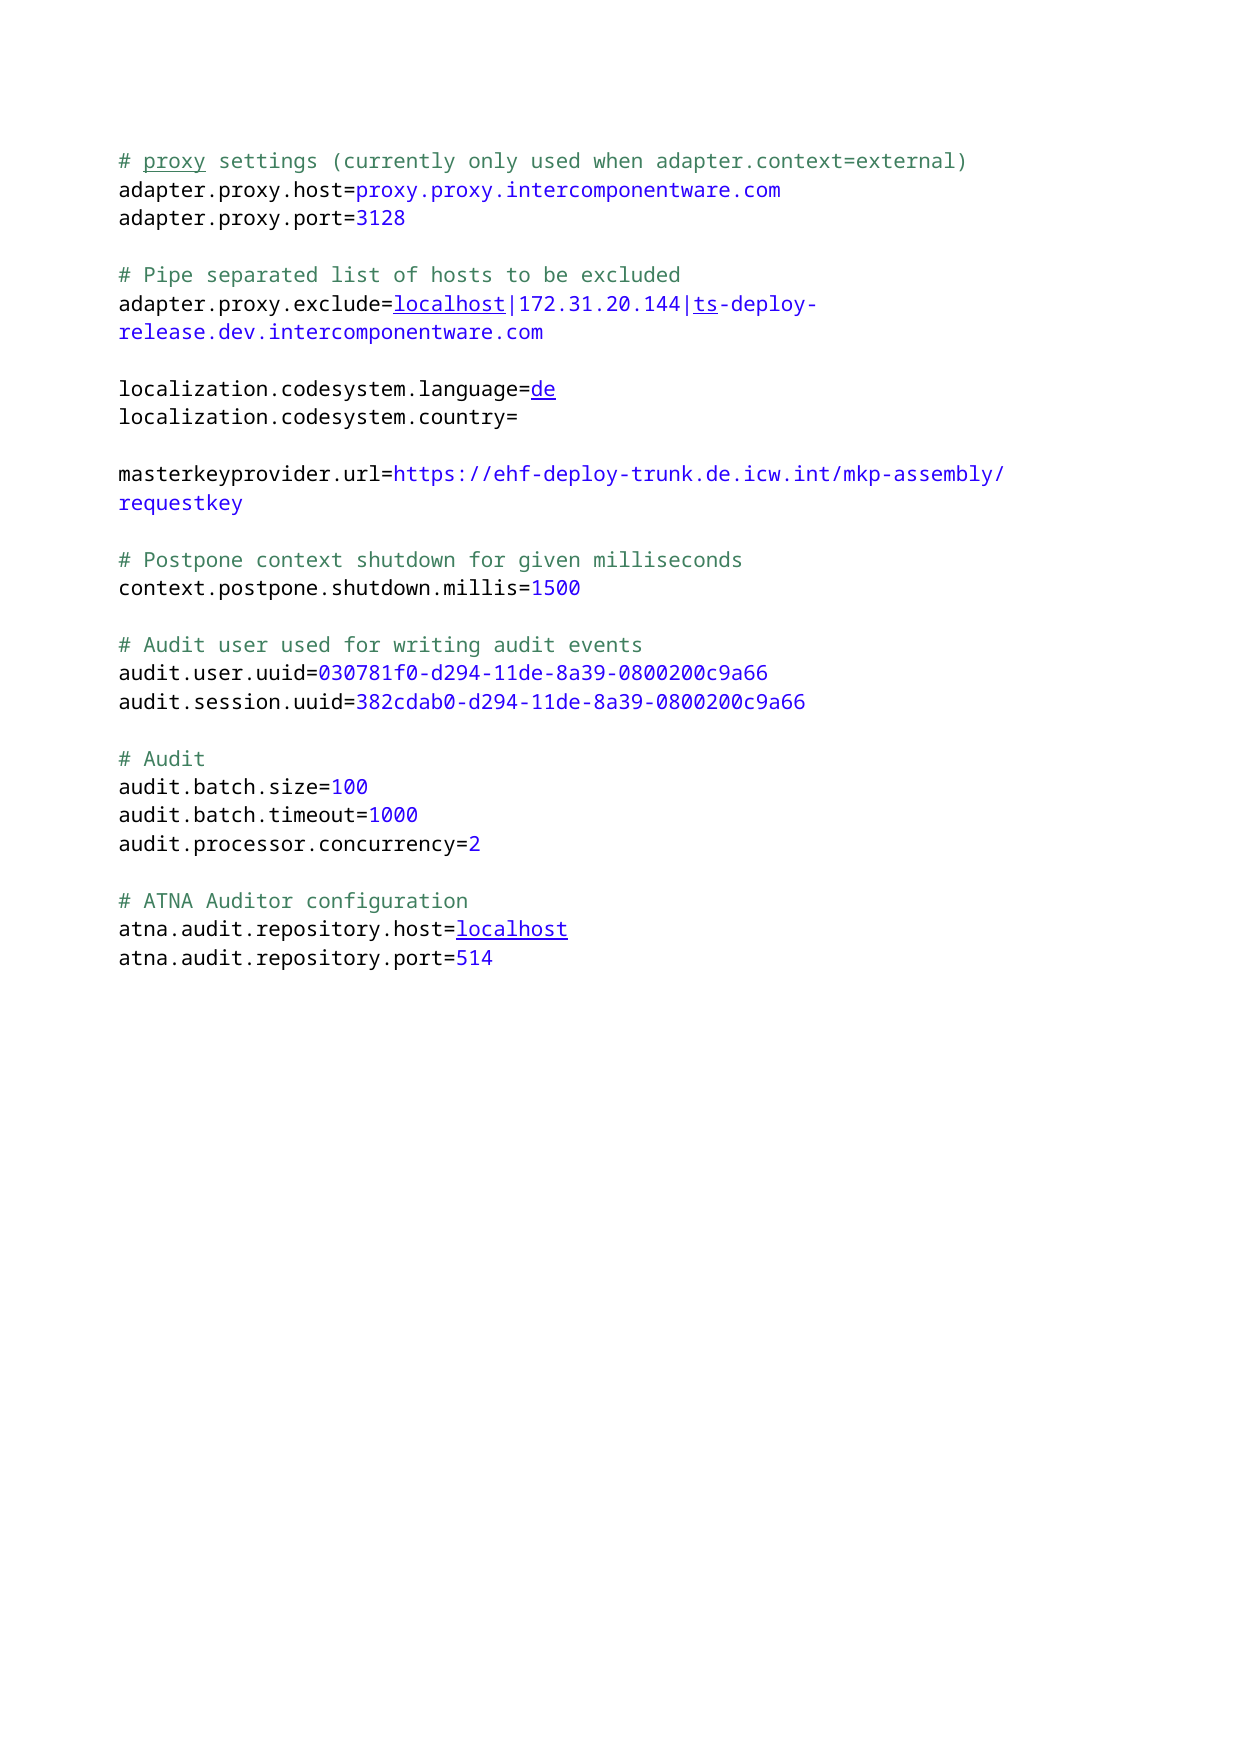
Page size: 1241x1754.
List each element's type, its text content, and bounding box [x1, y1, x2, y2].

text masterkeyprovider.url=https://ehf-deploy-trunk.de.icw.int/mkp-assembly/requestkey [118, 459, 1122, 516]
text audit.processor.concurrency=2 [118, 829, 1122, 857]
text atna.audit.repository.host=localhost [118, 914, 1122, 943]
text # Audit user used for writing audit events [118, 630, 1122, 658]
text context.postpone.shutdown.millis=1500 [118, 573, 1122, 602]
text localization.codesystem.language=de [118, 374, 1122, 402]
text # Postpone context shutdown for given milliseconds [118, 545, 1122, 573]
text atna.audit.repository.port=514 [118, 943, 1122, 971]
text # ATNA Auditor configuration [118, 886, 1122, 914]
text adapter.proxy.port=3128 [118, 203, 1122, 232]
text audit.user.uuid=030781f0-d294-11de-8a39-0800200c9a66 [118, 658, 1122, 687]
text localization.codesystem.country= [118, 402, 1122, 431]
text # Audit [118, 744, 1122, 772]
text # proxy settings (currently only used when adapter.context=external) [118, 147, 1122, 175]
text # Pipe separated list of hosts to be excluded [118, 260, 1122, 289]
text adapter.proxy.host=proxy.proxy.intercomponentware.com [118, 175, 1122, 203]
text adapter.proxy.exclude=localhost|172.31.20.144|ts-deploy-release.dev.intercomponentware.com [118, 289, 1122, 346]
text audit.session.uuid=382cdab0-d294-11de-8a39-0800200c9a66 [118, 687, 1122, 715]
text audit.batch.timeout=1000 [118, 801, 1122, 829]
text audit.batch.size=100 [118, 772, 1122, 801]
